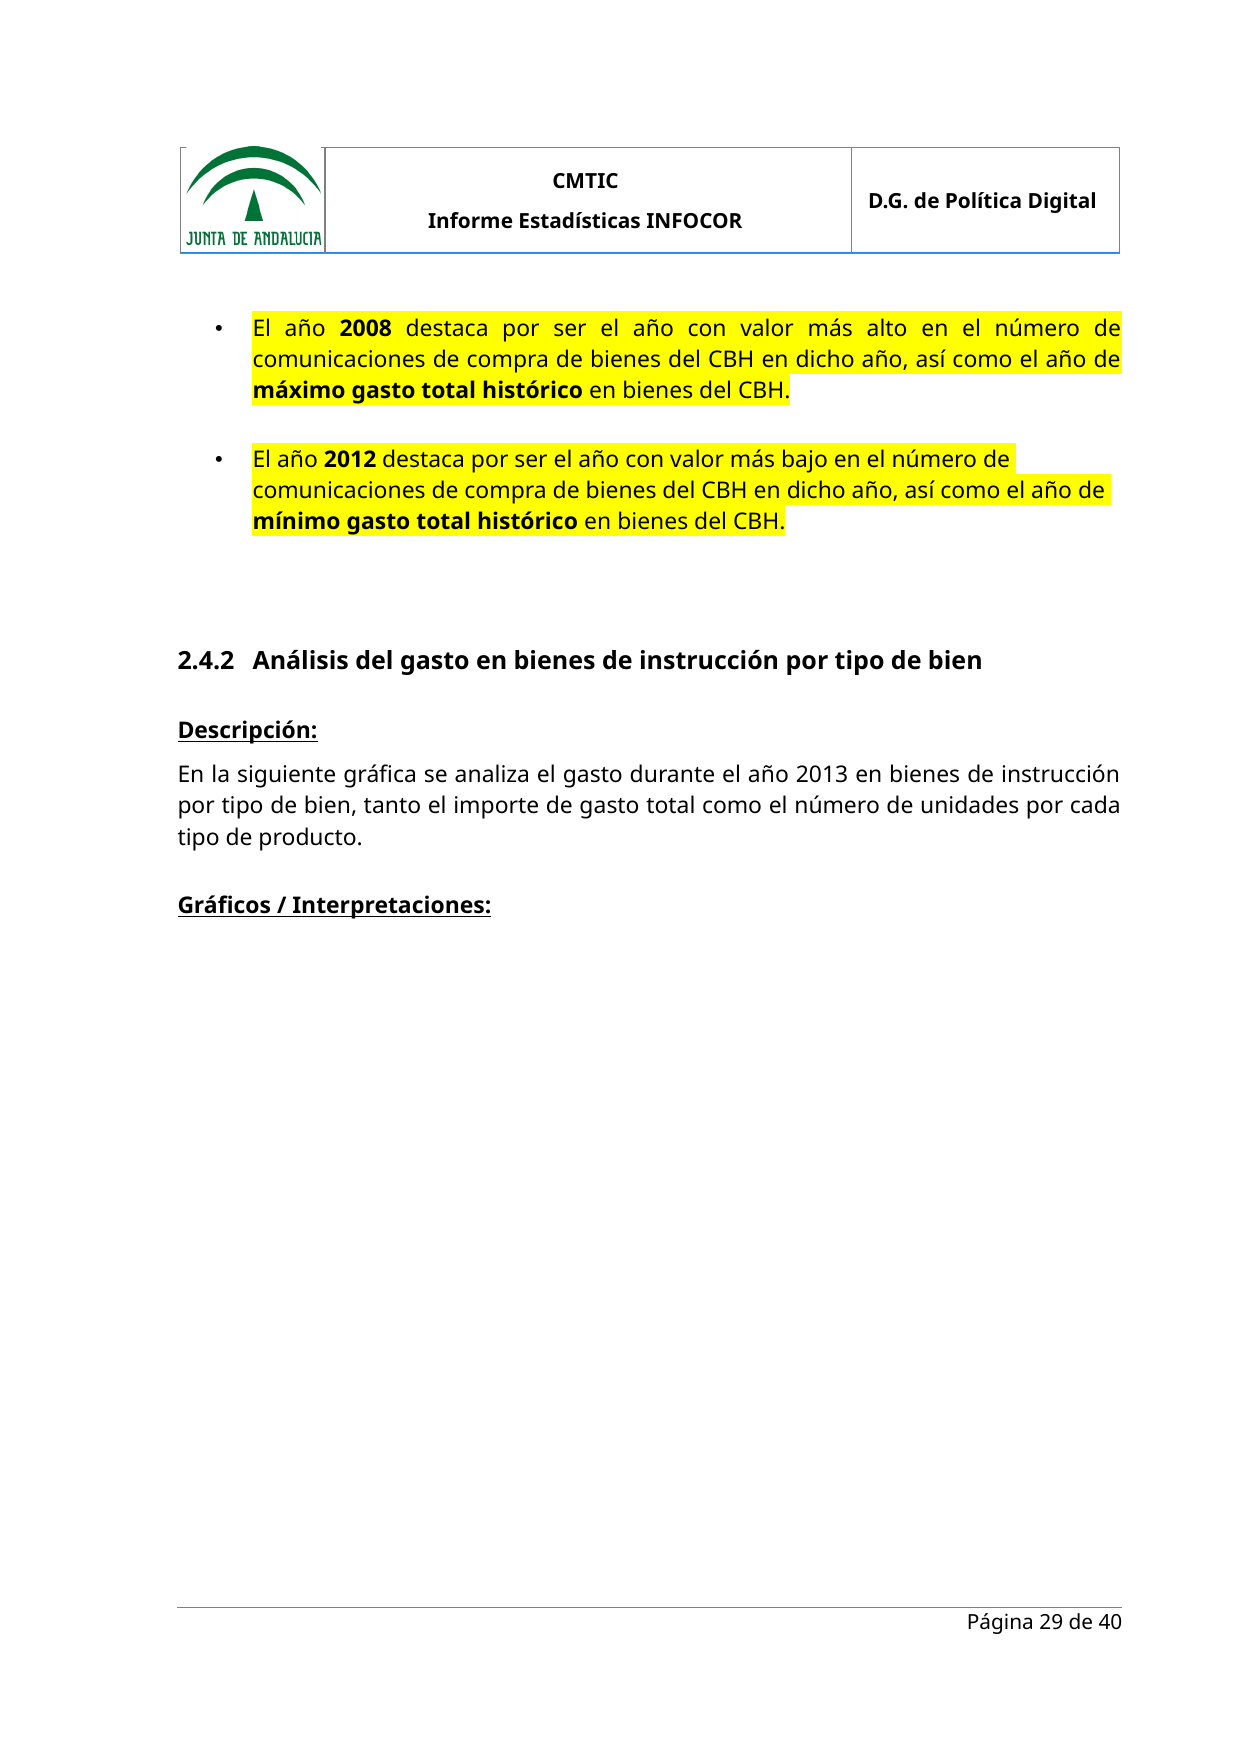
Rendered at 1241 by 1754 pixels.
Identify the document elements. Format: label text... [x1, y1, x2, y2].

text Gráficos / Interpretaciones: [177, 889, 1122, 921]
subtitle Análisis del gasto en bienes de instrucción por tipo de bien [177, 643, 1122, 677]
list El año 2012 destaca por ser el año con valor más bajo en el número de comunicaciones de compra de bienes del CBH en dicho año, así como el año de mínimo gasto total histórico en bienes del CBH. [215, 443, 1122, 536]
picture [186, 146, 321, 245]
text En la siguiente gráfica se analiza el gasto durante el año 2013 en bienes de instrucción por tipo de bien, tanto el importe de gasto total como el número de unidades por cada tipo de producto. [177, 758, 1122, 852]
text Descripción: [177, 714, 1122, 746]
list El año 2008 destaca por ser el año con valor más alto en el número de comunicaciones de compra de bienes del CBH en dicho año, así como el año de máximo gasto total histórico en bienes del CBH. [215, 311, 1122, 405]
